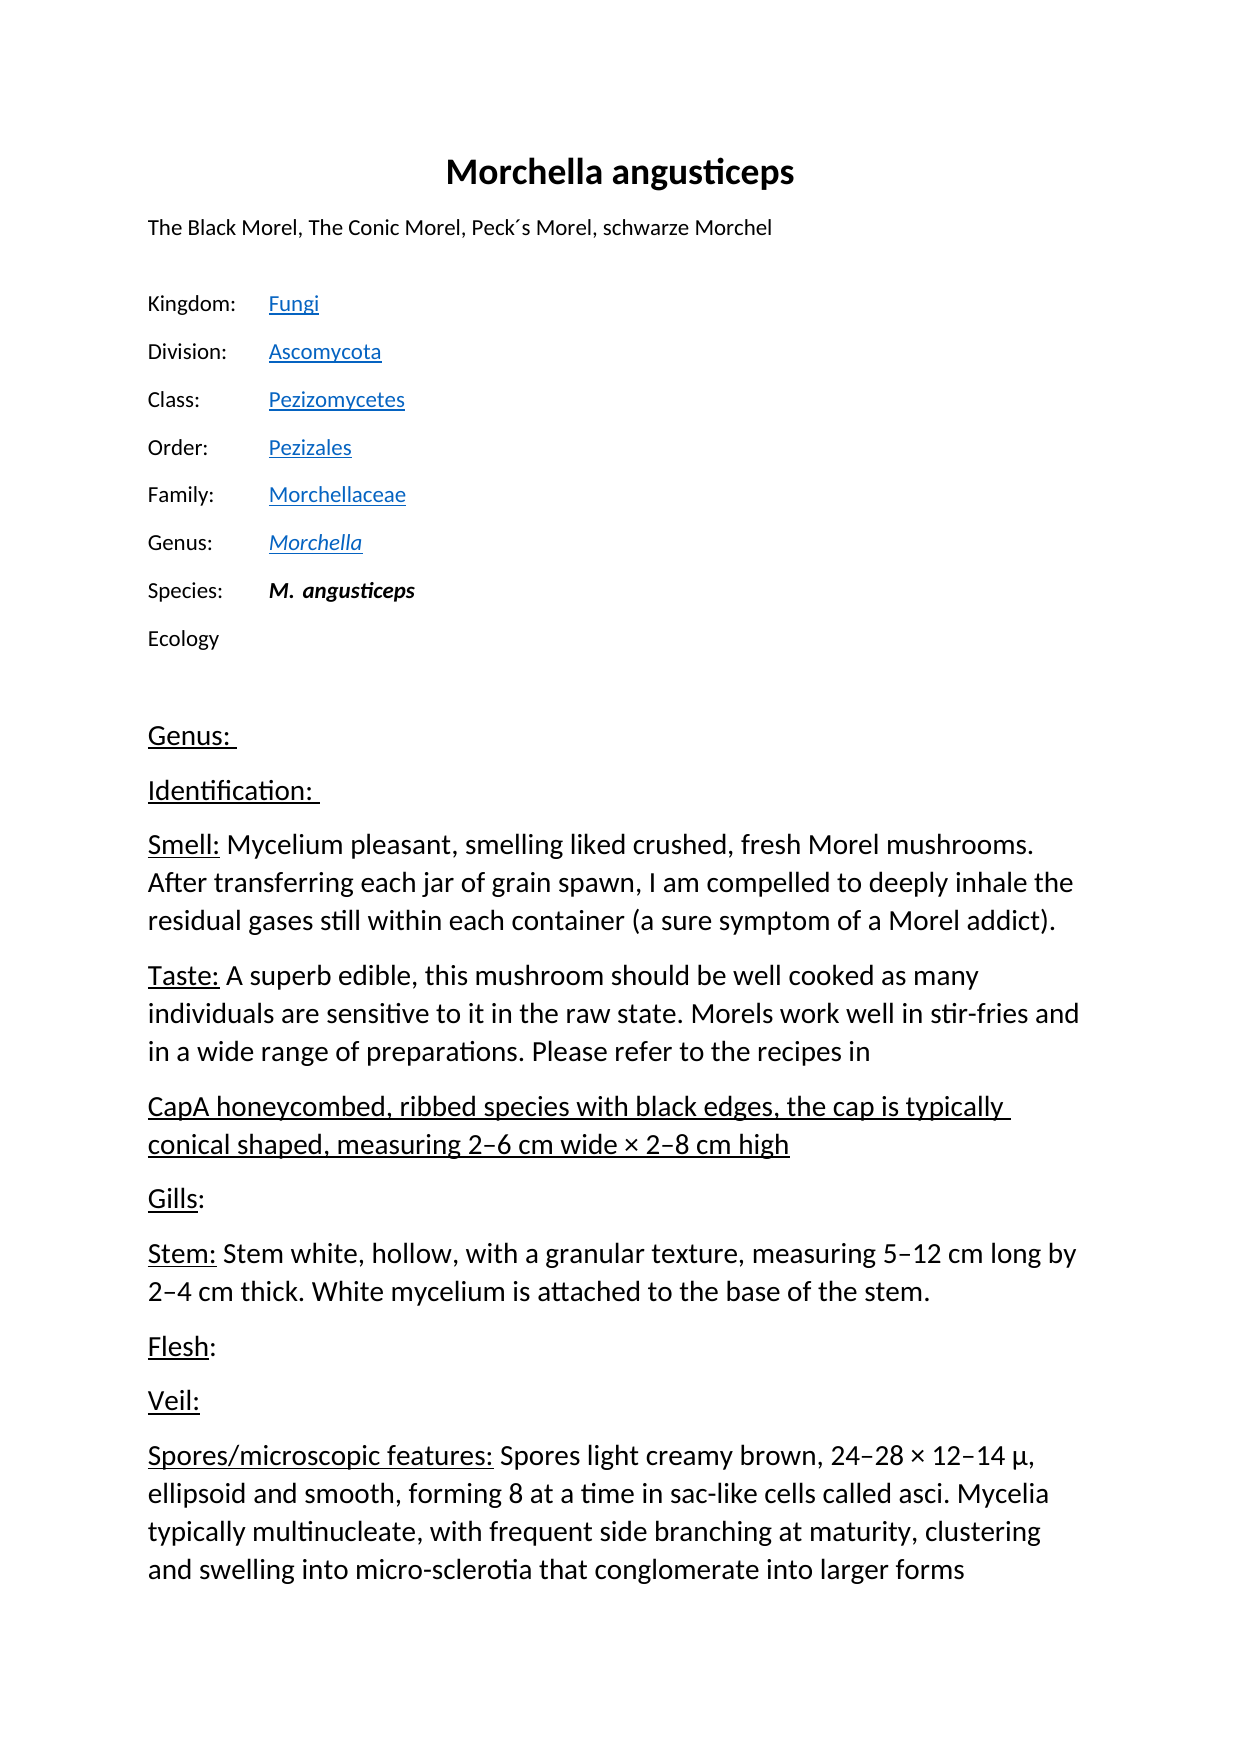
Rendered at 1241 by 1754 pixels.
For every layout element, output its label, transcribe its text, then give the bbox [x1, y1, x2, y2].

table_cell Genus: [146, 527, 267, 575]
text Spores/microscopic features: Spores light creamy brown, 24–28 × 12–14 µ, ellipsoid and smooth, forming 8 at a time in sac-like cells called asci. Mycelia typically multinucleate, with frequent side branching at maturity, clustering and swelling into micro-sclerotia that conglomerate into larger forms [148, 1437, 1093, 1587]
table_cell Morchella [267, 527, 458, 575]
table_cell Pezizales [267, 431, 458, 479]
text Taste: A superb edible, this mushroom should be well cooked as many individuals are sensitive to it in the raw state. Morels work well in stir-fries and in a wide range of preparations. Please refer to the recipes in [148, 957, 1093, 1069]
table_cell Ascomycota [267, 336, 458, 383]
text Morchella angusticeps [148, 148, 1093, 193]
table_cell Order: [146, 431, 267, 479]
text Stem: Stem white, hollow, with a granular texture, measuring 5–12 cm long by 2–4 cm thick. White mycelium is attached to the base of the stem. [148, 1235, 1093, 1309]
table_cell Family: [146, 479, 267, 527]
text Veil: [148, 1382, 1093, 1418]
table_cell Ecology [146, 623, 267, 670]
table_cell Morchellaceae [267, 479, 458, 527]
table_cell Class: [146, 384, 267, 431]
text Flesh: [148, 1328, 1093, 1363]
table_cell Division: [146, 336, 267, 383]
table_header Fungi [267, 288, 458, 336]
text Smell: Mycelium pleasant, smelling liked crushed, fresh Morel mushrooms. After transferring each jar of grain spawn, I am compelled to deeply inhale the residual gases still within each container (a sure symptom of a Morel addict). [148, 826, 1093, 938]
text Identification: [148, 772, 1093, 807]
text Genus: [148, 717, 1093, 752]
text CapA honeycombed, ribbed species with black edges, the cap is typically conical shaped, measuring 2–6 cm wide × 2–8 cm high [148, 1088, 1093, 1161]
table_cell M. angusticeps [267, 575, 458, 622]
table_cell Species: [146, 575, 267, 622]
text The Black Morel, The Conic Morel, Peck´s Morel, schwarze Morchel [148, 213, 1093, 241]
table_cell [267, 623, 458, 670]
text Gills: [148, 1180, 1093, 1216]
table_cell Pezizomycetes [267, 384, 458, 431]
table_header Kingdom: [146, 288, 267, 336]
